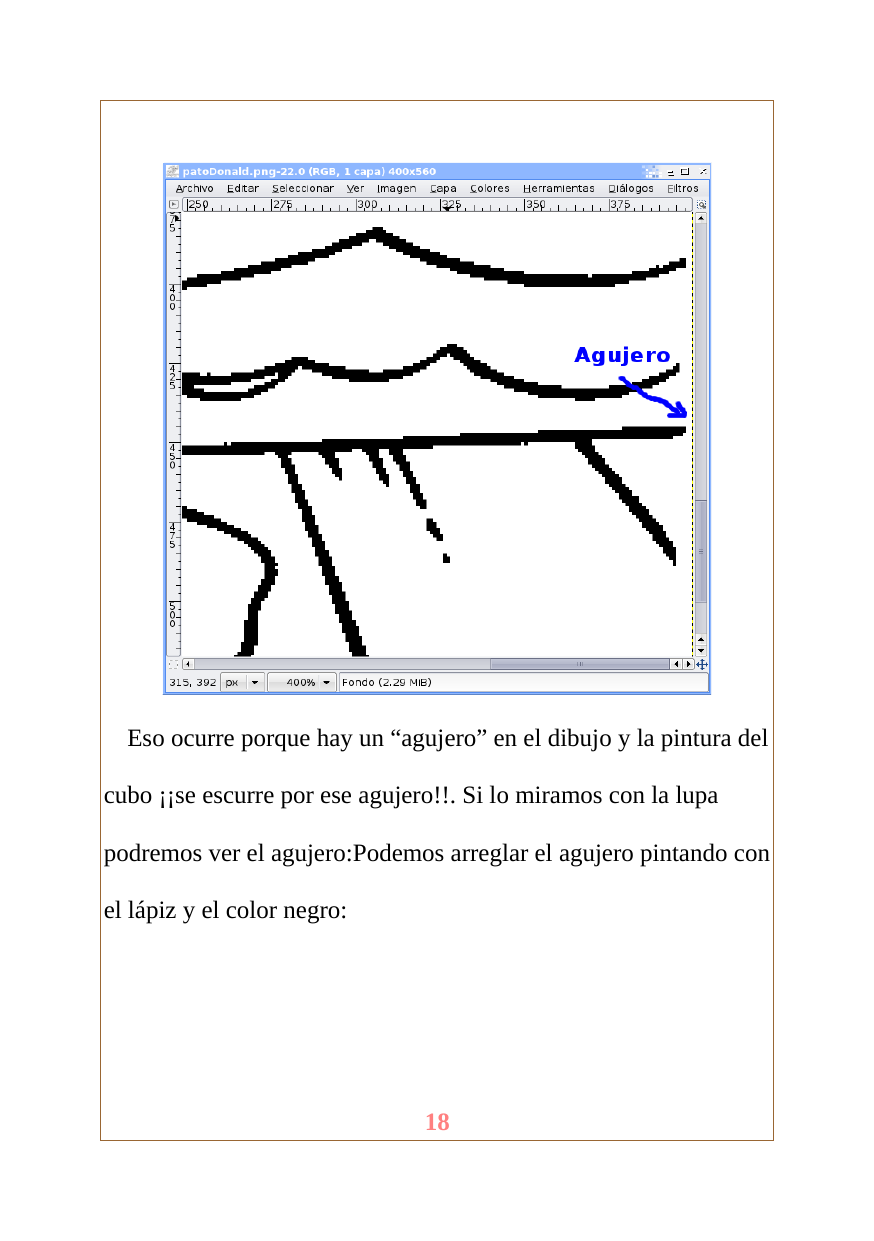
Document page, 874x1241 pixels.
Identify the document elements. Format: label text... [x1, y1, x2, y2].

picture [162, 162, 712, 695]
text Eso ocurre porque hay un “agujero” en el dibujo y la pintura del cubo ¡¡se escurre por ese agujero!!. Si lo miramos con la lupa podremos ver el agujero:Podemos arreglar el agujero pintando con el lápiz y el color negro: [103, 162, 771, 924]
